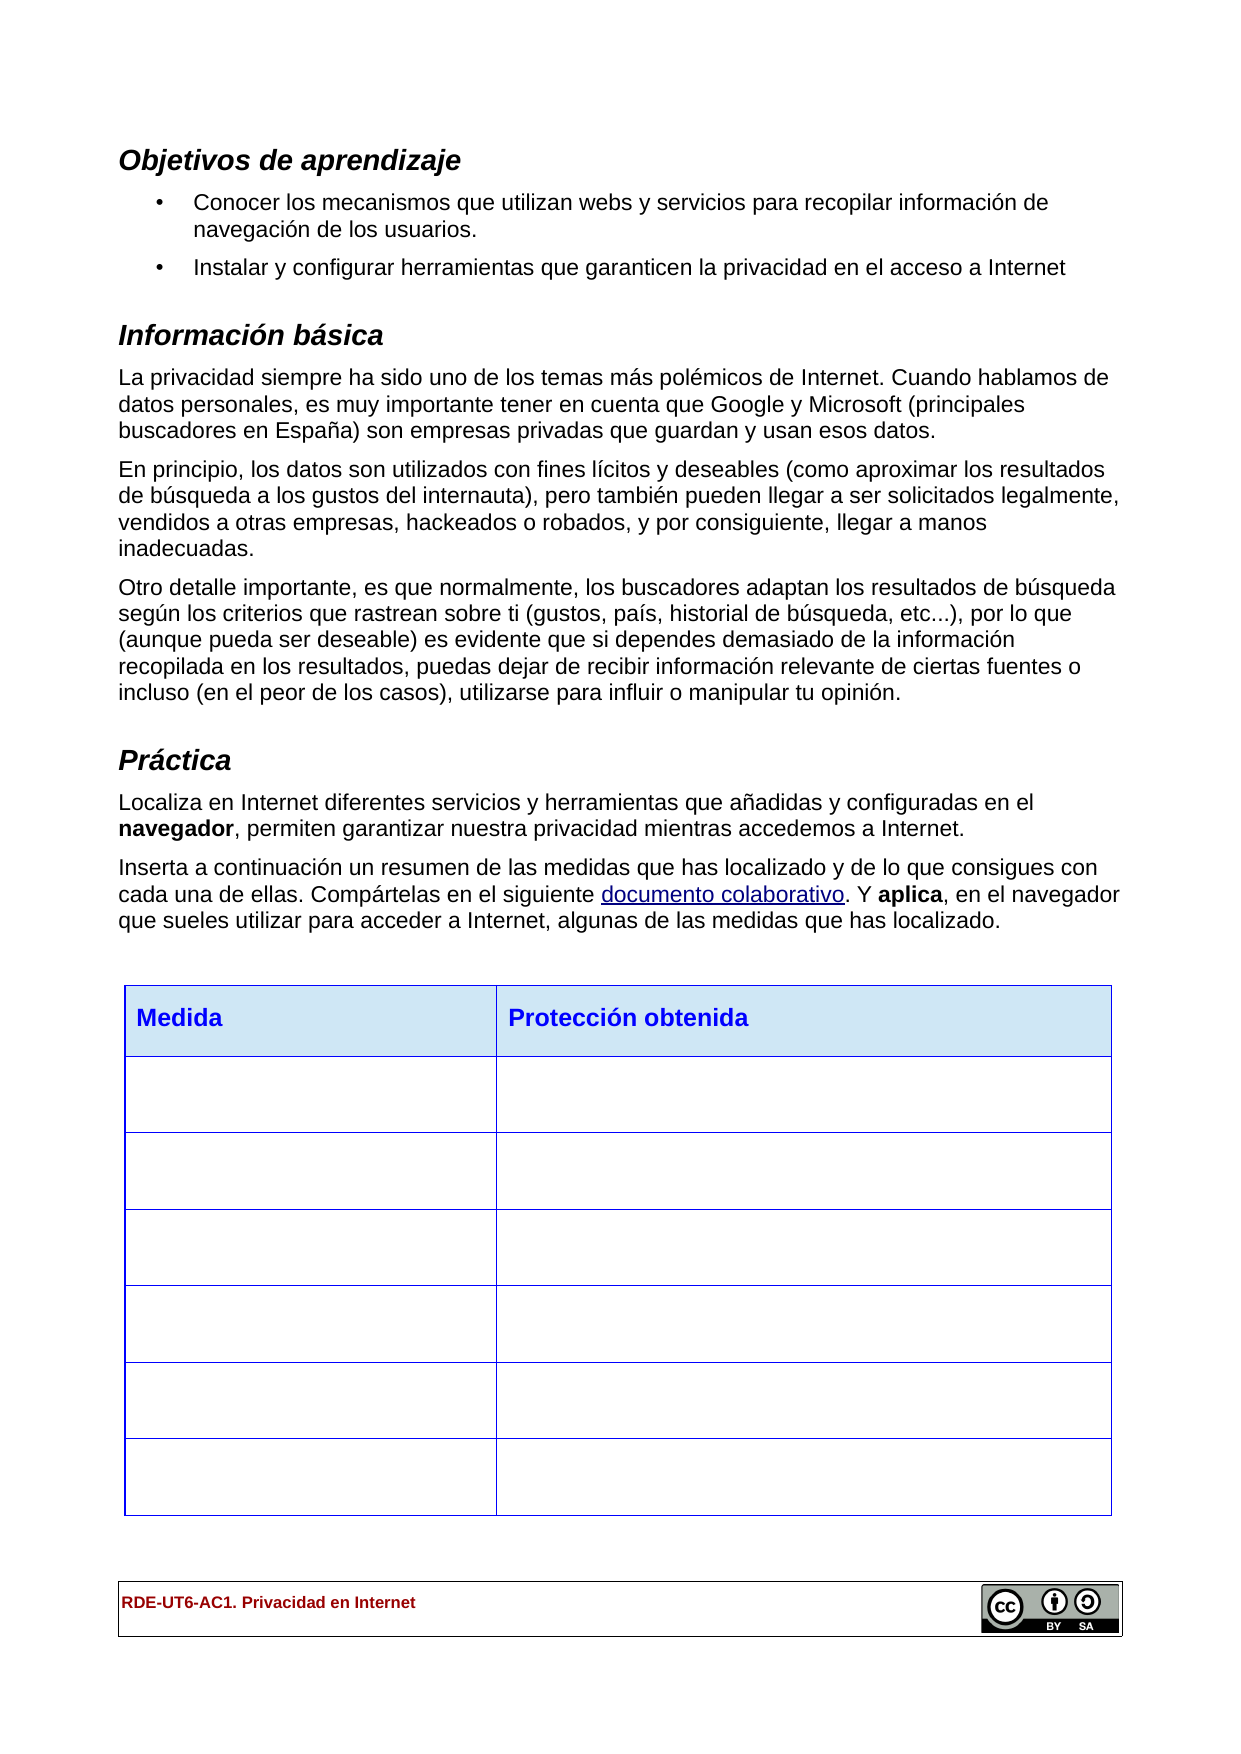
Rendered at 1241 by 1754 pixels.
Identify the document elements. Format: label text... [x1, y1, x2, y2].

subtitle Inserta a continuación un resumen de las medidas que has localizado y de lo que consigues con cada una de ellas. Compártelas en el siguiente documento colaborativo. Y aplica, en el navegador que sueles utilizar para acceder a Internet, algunas de las medidas que has localizado. [118, 854, 1122, 933]
subtitle En principio, los datos son utilizados con fines lícitos y deseables (como aproximar los resultados de búsqueda a los gustos del internauta), pero también pueden llegar a ser solicitados legalmente, vendidos a otras empresas, hackeados o robados, y por consiguiente, llegar a manos inadecuadas. [118, 456, 1122, 561]
subtitle Práctica [118, 743, 1122, 777]
subtitle La privacidad siempre ha sido uno de los temas más polémicos de Internet. Cuando hablamos de datos personales, es muy importante tener en cuenta que Google y Microsoft (principales buscadores en España) son empresas privadas que guardan y usan esos datos. [118, 364, 1122, 443]
picture [981, 1584, 1119, 1633]
subtitle Otro detalle importante, es que normalmente, los buscadores adaptan los resultados de búsqueda según los criterios que rastrean sobre ti (gustos, país, historial de búsqueda, etc...), por lo que (aunque pueda ser deseable) es evidente que si dependes demasiado de la información recopilada en los resultados, puedas dejar de recibir información relevante de ciertas fuentes o incluso (en el peor de los casos), utilizarse para influir o manipular tu opinión. [118, 574, 1122, 706]
table_cell [497, 1439, 1111, 1514]
subtitle Objetivos de aprendizaje [118, 143, 1122, 177]
subtitle Información básica [118, 318, 1122, 352]
table_cell [126, 1286, 496, 1362]
table_cell [126, 1057, 496, 1132]
table_cell [497, 1363, 1111, 1438]
subtitle Conocer los mecanismos que utilizan webs y servicios para recopilar información de navegación de los usuarios. [156, 189, 1122, 242]
table_cell [497, 1057, 1111, 1132]
table_cell [497, 1210, 1111, 1285]
table_cell [126, 1363, 496, 1438]
table_cell [126, 1133, 496, 1209]
table_cell [126, 1439, 496, 1514]
table_cell [497, 1286, 1111, 1362]
table_header Protección obtenida [497, 986, 1111, 1056]
table_header Medida [126, 986, 496, 1056]
subtitle Instalar y configurar herramientas que garanticen la privacidad en el acceso a Internet [156, 254, 1122, 281]
subtitle Localiza en Internet diferentes servicios y herramientas que añadidas y configuradas en el navegador, permiten garantizar nuestra privacidad mientras accedemos a Internet. [118, 789, 1122, 842]
table_cell [126, 1210, 496, 1285]
table_cell [497, 1133, 1111, 1209]
